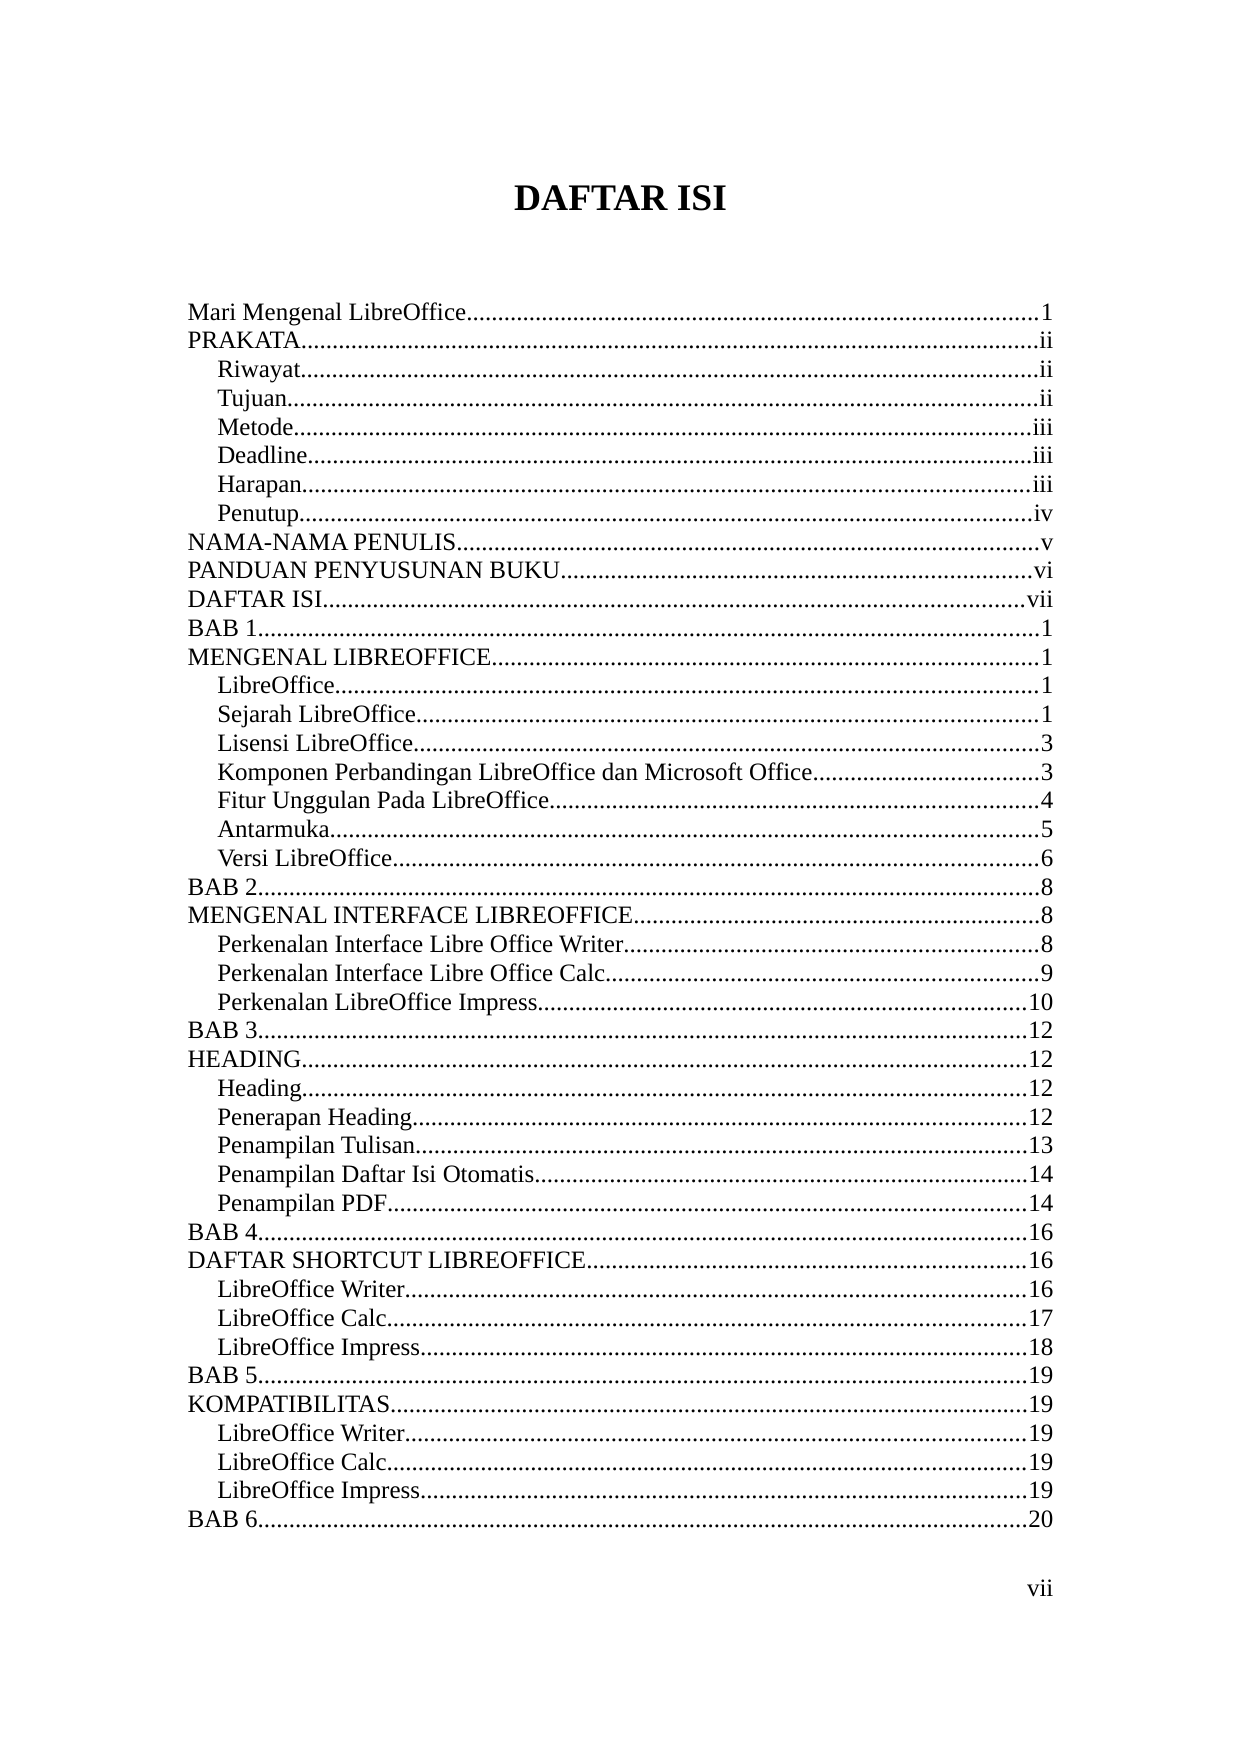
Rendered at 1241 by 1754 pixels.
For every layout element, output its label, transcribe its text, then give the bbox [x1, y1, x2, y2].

text LibreOffice Calc 17 [217, 1303, 1053, 1332]
text HEADING 12 [187, 1044, 1053, 1073]
text MENGENAL LIBREOFFICE 1 [187, 642, 1053, 671]
text Perkenalan Interface Libre Office Calc 9 [217, 958, 1053, 987]
text Penutup iv [217, 498, 1053, 527]
text Penampilan Daftar Isi Otomatis 14 [217, 1159, 1053, 1188]
text LibreOffice Impress 19 [217, 1476, 1053, 1504]
text LibreOffice Calc 19 [217, 1447, 1053, 1476]
text BAB 6 20 [187, 1504, 1053, 1533]
text Heading 12 [217, 1073, 1053, 1102]
text NAMA-NAMA PENULIS v [187, 527, 1053, 556]
text Lisensi LibreOffice 3 [217, 728, 1053, 757]
text Penampilan Tulisan 13 [217, 1131, 1053, 1159]
text DAFTAR ISI vii [187, 584, 1053, 613]
text Versi LibreOffice 6 [217, 843, 1053, 872]
text Metode iii [217, 412, 1053, 441]
subtitle DAFTAR ISI [187, 175, 1053, 218]
text Deadline iii [217, 441, 1053, 469]
text Komponen Perbandingan LibreOffice dan Microsoft Office 3 [217, 757, 1053, 786]
text PANDUAN PENYUSUNAN BUKU vi [187, 556, 1053, 584]
text KOMPATIBILITAS 19 [187, 1389, 1053, 1418]
text LibreOffice Impress 18 [217, 1332, 1053, 1361]
text Riwayat ii [217, 354, 1053, 383]
text Perkenalan LibreOffice Impress 10 [217, 987, 1053, 1016]
text Penampilan PDF 14 [217, 1188, 1053, 1217]
text Sejarah LibreOffice 1 [217, 699, 1053, 728]
text PRAKATA ii [187, 326, 1053, 354]
text Fitur Unggulan Pada LibreOffice 4 [217, 786, 1053, 814]
text BAB 3 12 [187, 1016, 1053, 1044]
text Penerapan Heading 12 [217, 1102, 1053, 1131]
text BAB 5 19 [187, 1361, 1053, 1389]
text BAB 2 8 [187, 872, 1053, 901]
text LibreOffice Writer 19 [217, 1418, 1053, 1447]
text DAFTAR SHORTCUT LIBREOFFICE 16 [187, 1246, 1053, 1274]
text Perkenalan Interface Libre Office Writer 8 [217, 929, 1053, 958]
text Antarmuka 5 [217, 814, 1053, 843]
text LibreOffice 1 [217, 671, 1053, 699]
text MENGENAL INTERFACE LIBREOFFICE 8 [187, 901, 1053, 929]
text Tujuan ii [217, 383, 1053, 412]
text BAB 1 1 [187, 613, 1053, 642]
text BAB 4 16 [187, 1217, 1053, 1246]
text Harapan iii [217, 469, 1053, 498]
text Mari Mengenal LibreOffice 1 [187, 297, 1053, 326]
text LibreOffice Writer 16 [217, 1274, 1053, 1303]
